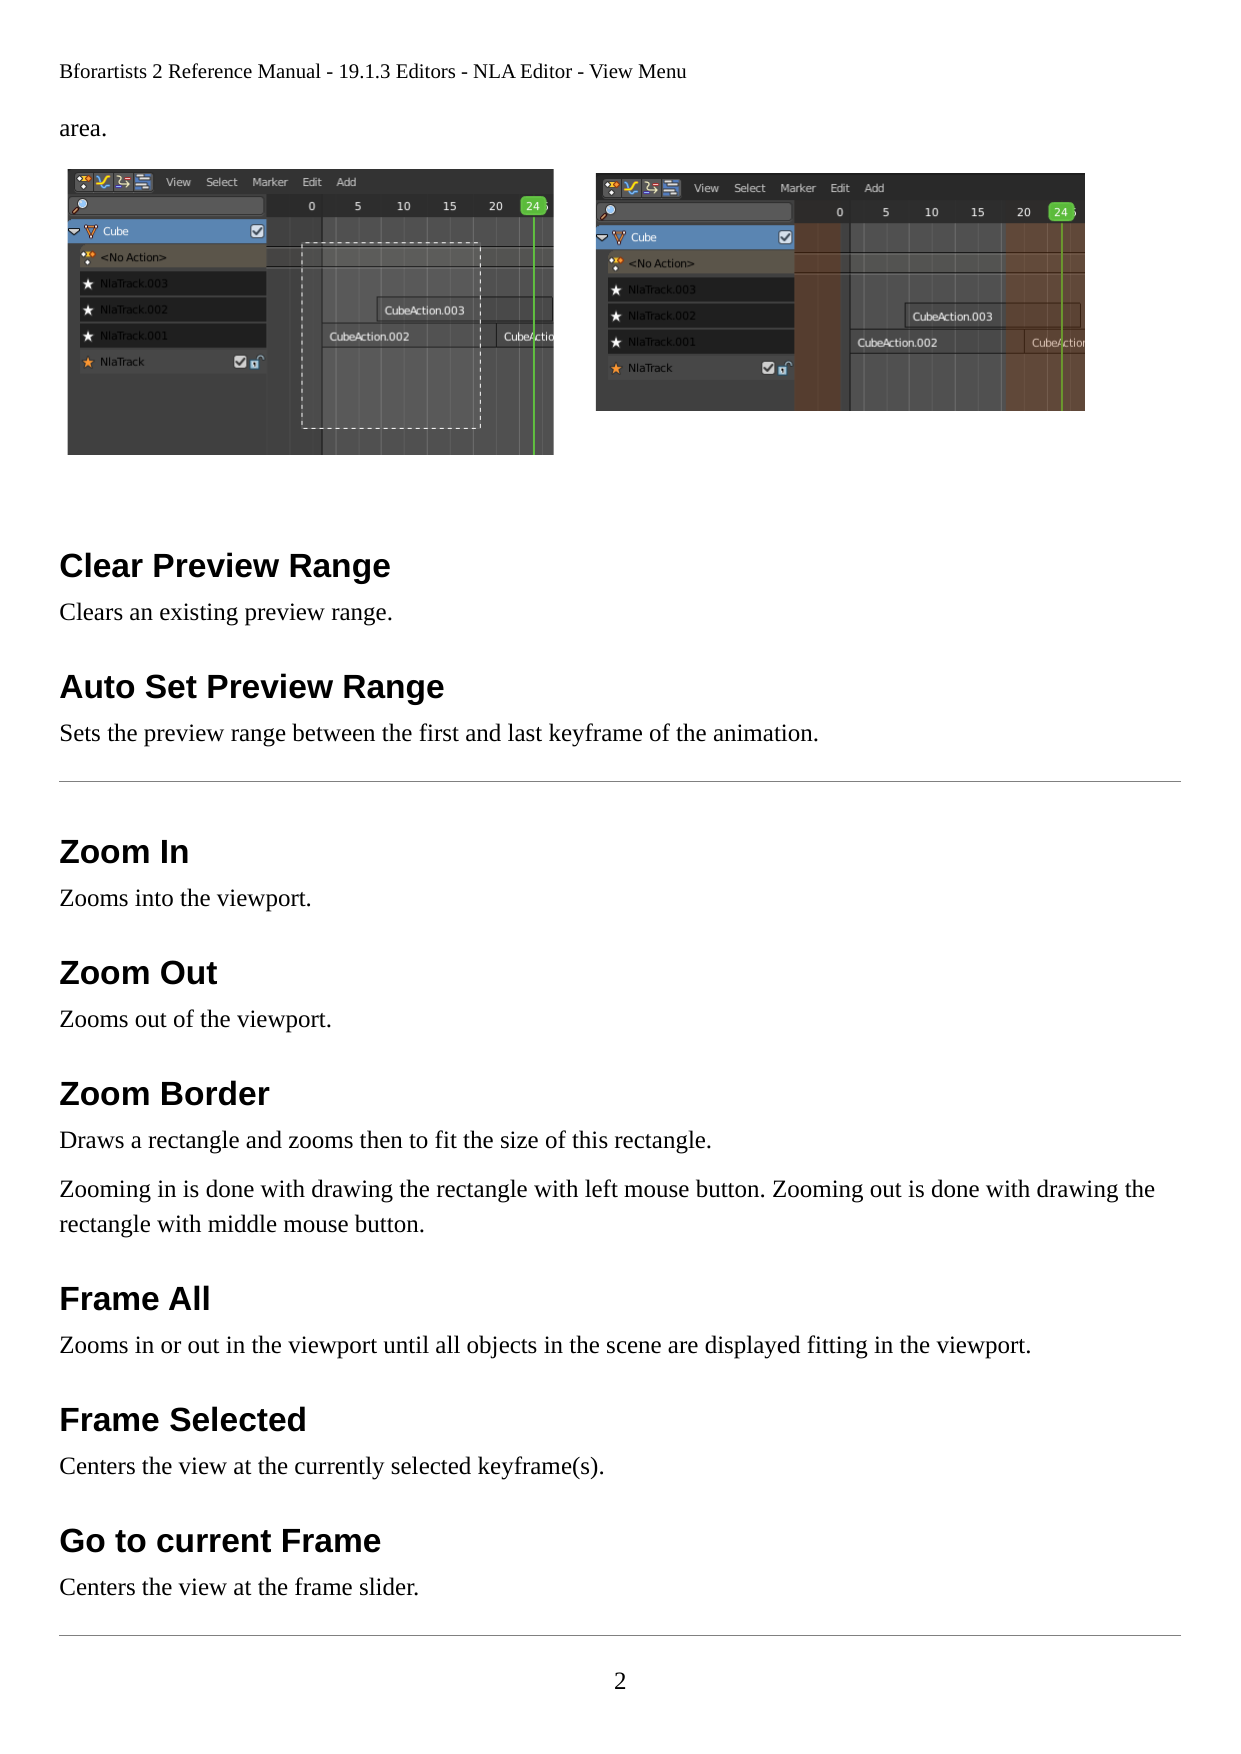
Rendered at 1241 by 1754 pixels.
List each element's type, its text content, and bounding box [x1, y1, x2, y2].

subtitle Frame Selected [59, 1399, 1181, 1438]
text Zooms into the viewport. [59, 883, 1181, 912]
picture [595, 173, 1085, 411]
subtitle Go to current Frame [59, 1521, 1181, 1559]
text Zooms in or out in the viewport until all objects in the scene are displayed fitting in the viewport. [59, 1330, 1181, 1358]
text Sets the preview range between the first and last keyframe of the animation. [59, 718, 1181, 747]
text Draws a rectangle and zooms then to fit the size of this rectangle. [59, 1125, 1181, 1154]
text Clears an existing preview range. [59, 597, 1181, 626]
picture [67, 169, 554, 455]
text Centers the view at the frame slider. [59, 1572, 1181, 1601]
text area. [59, 113, 1181, 141]
subtitle Zoom Out [59, 953, 1181, 992]
subtitle Clear Preview Range [59, 546, 1181, 584]
text Zooming in is done with drawing the rectangle with left mouse button. Zooming out is done with drawing the rectangle with middle mouse button. [59, 1174, 1181, 1237]
text Zooms out of the viewport. [59, 1004, 1181, 1033]
subtitle Frame All [59, 1278, 1181, 1317]
subtitle Zoom Border [59, 1074, 1181, 1113]
text Centers the view at the currently selected keyframe(s). [59, 1451, 1181, 1479]
subtitle Zoom In [59, 832, 1181, 871]
subtitle Auto Set Preview Range [59, 667, 1181, 705]
